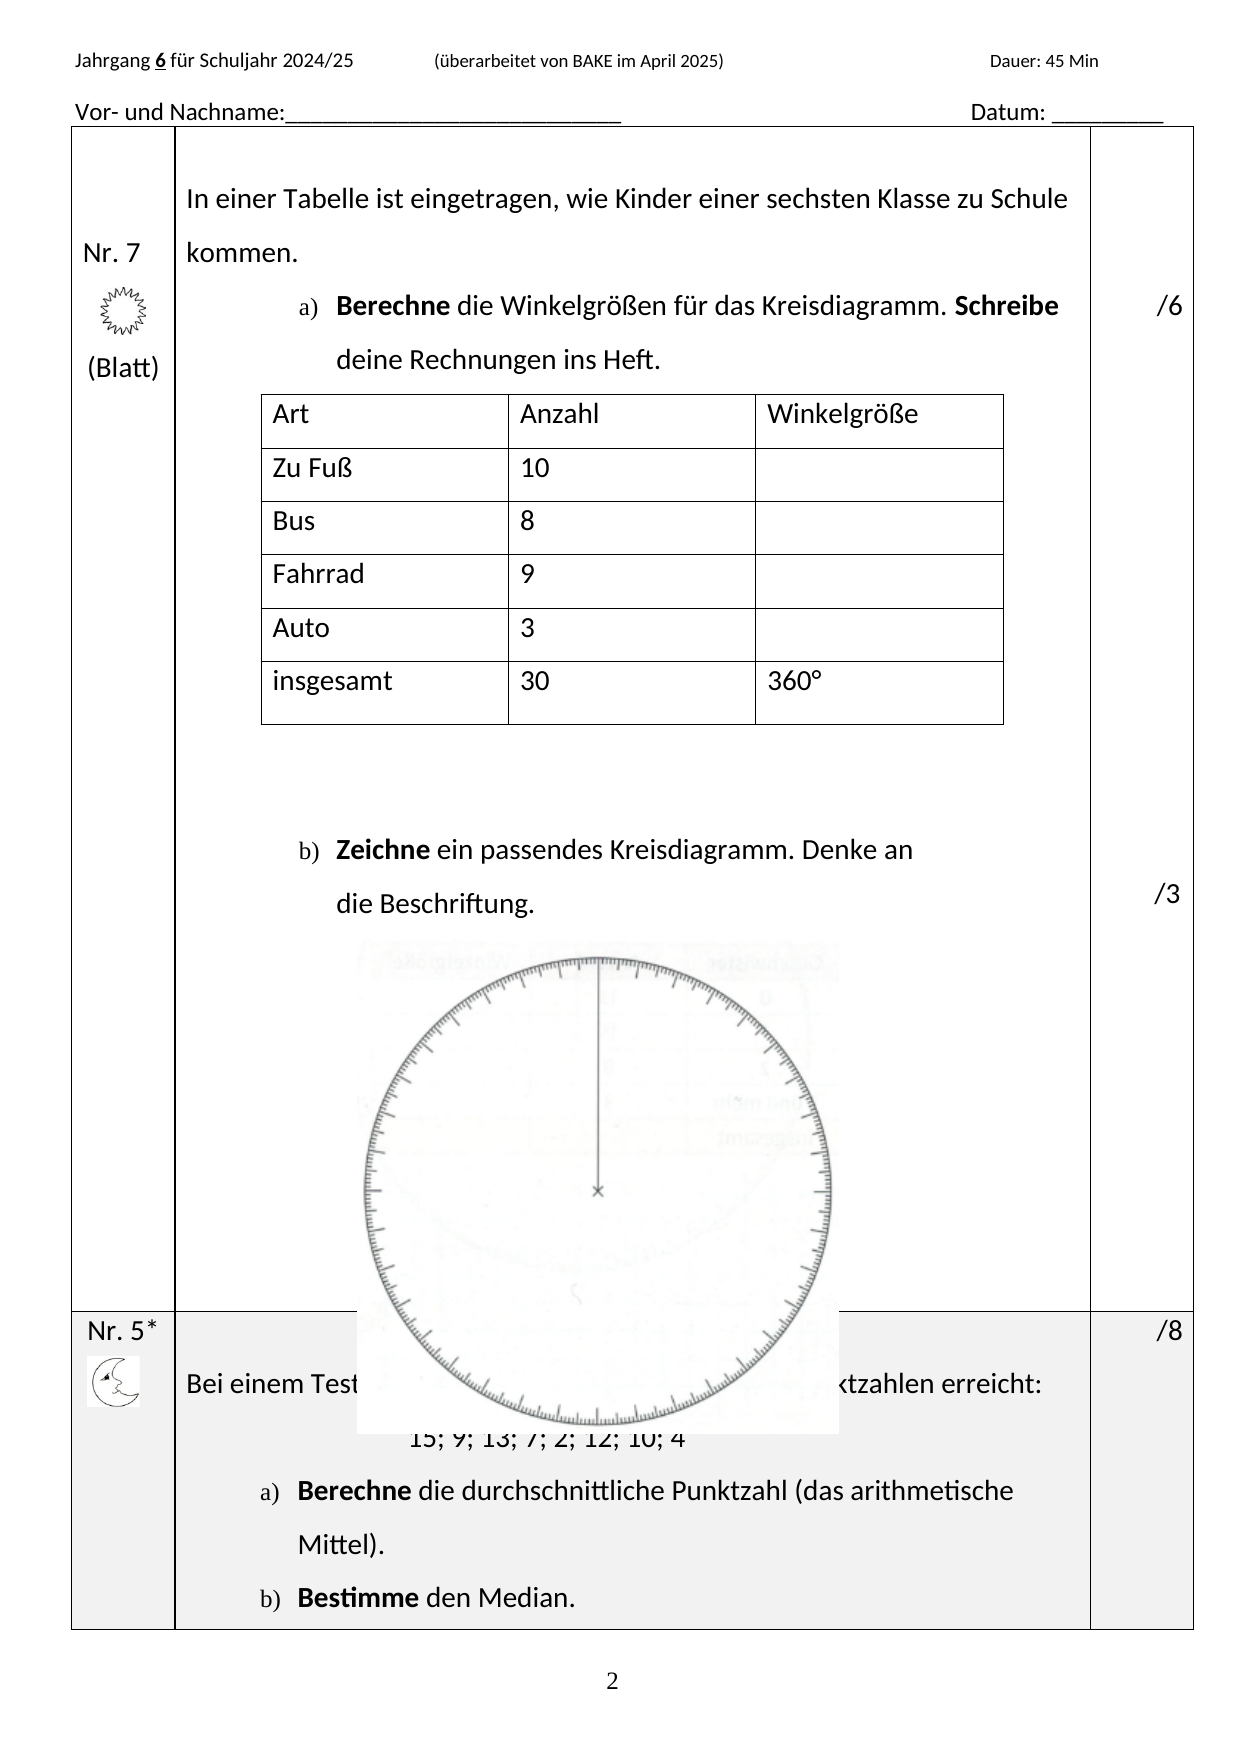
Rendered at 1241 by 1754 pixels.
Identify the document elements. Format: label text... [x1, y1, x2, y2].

table_cell [756, 502, 1003, 554]
table_cell /6 /3 [1091, 127, 1193, 1311]
table_cell 360° [756, 662, 1003, 723]
table_cell Nr. 5* [72, 1312, 174, 1629]
table_cell 3 [509, 609, 755, 661]
picture [100, 287, 146, 335]
table_header Winkelgröße [756, 395, 1003, 448]
table_cell insgesamt [262, 662, 508, 723]
table_cell Fahrrad [262, 555, 508, 608]
table_cell 9 [509, 555, 755, 608]
table_cell [756, 449, 1003, 501]
table_cell 8 [509, 502, 755, 554]
table_cell 10 [509, 449, 755, 501]
table_cell Bus [262, 502, 508, 554]
table_cell [756, 609, 1003, 661]
table_cell Auto [262, 609, 508, 661]
table_cell In einer Tabelle ist eingetragen, wie Kinder einer sechsten Klasse zu Schule kommen. Berechne die Winkelgrößen für das Kreisdiagramm. Schreibe deine Rechnungen ins Heft. Zeichne ein passendes Kreisdiagramm. Denke an die Beschriftung. [176, 127, 1090, 1311]
picture [87, 1356, 140, 1407]
table_cell [756, 555, 1003, 608]
table_header Anzahl [509, 395, 755, 448]
table_cell 30 [509, 662, 755, 723]
picture [393, 976, 842, 1437]
table_header Art [262, 395, 508, 448]
table_cell Zu Fuß [262, 449, 508, 501]
table_cell Bei einem Test in Hauswirtschaft wurden folgende Punktzahlen erreicht: 15; 9; 13; 7; 2; 12; 10; 4 Berechne die durchschnittliche Punktzahl (das arithmetische Mittel). Bestimme den Median. [176, 1312, 1090, 1629]
table_cell Nr. 7 (Blatt) [72, 127, 174, 1311]
table_cell /8 [1091, 1312, 1193, 1629]
